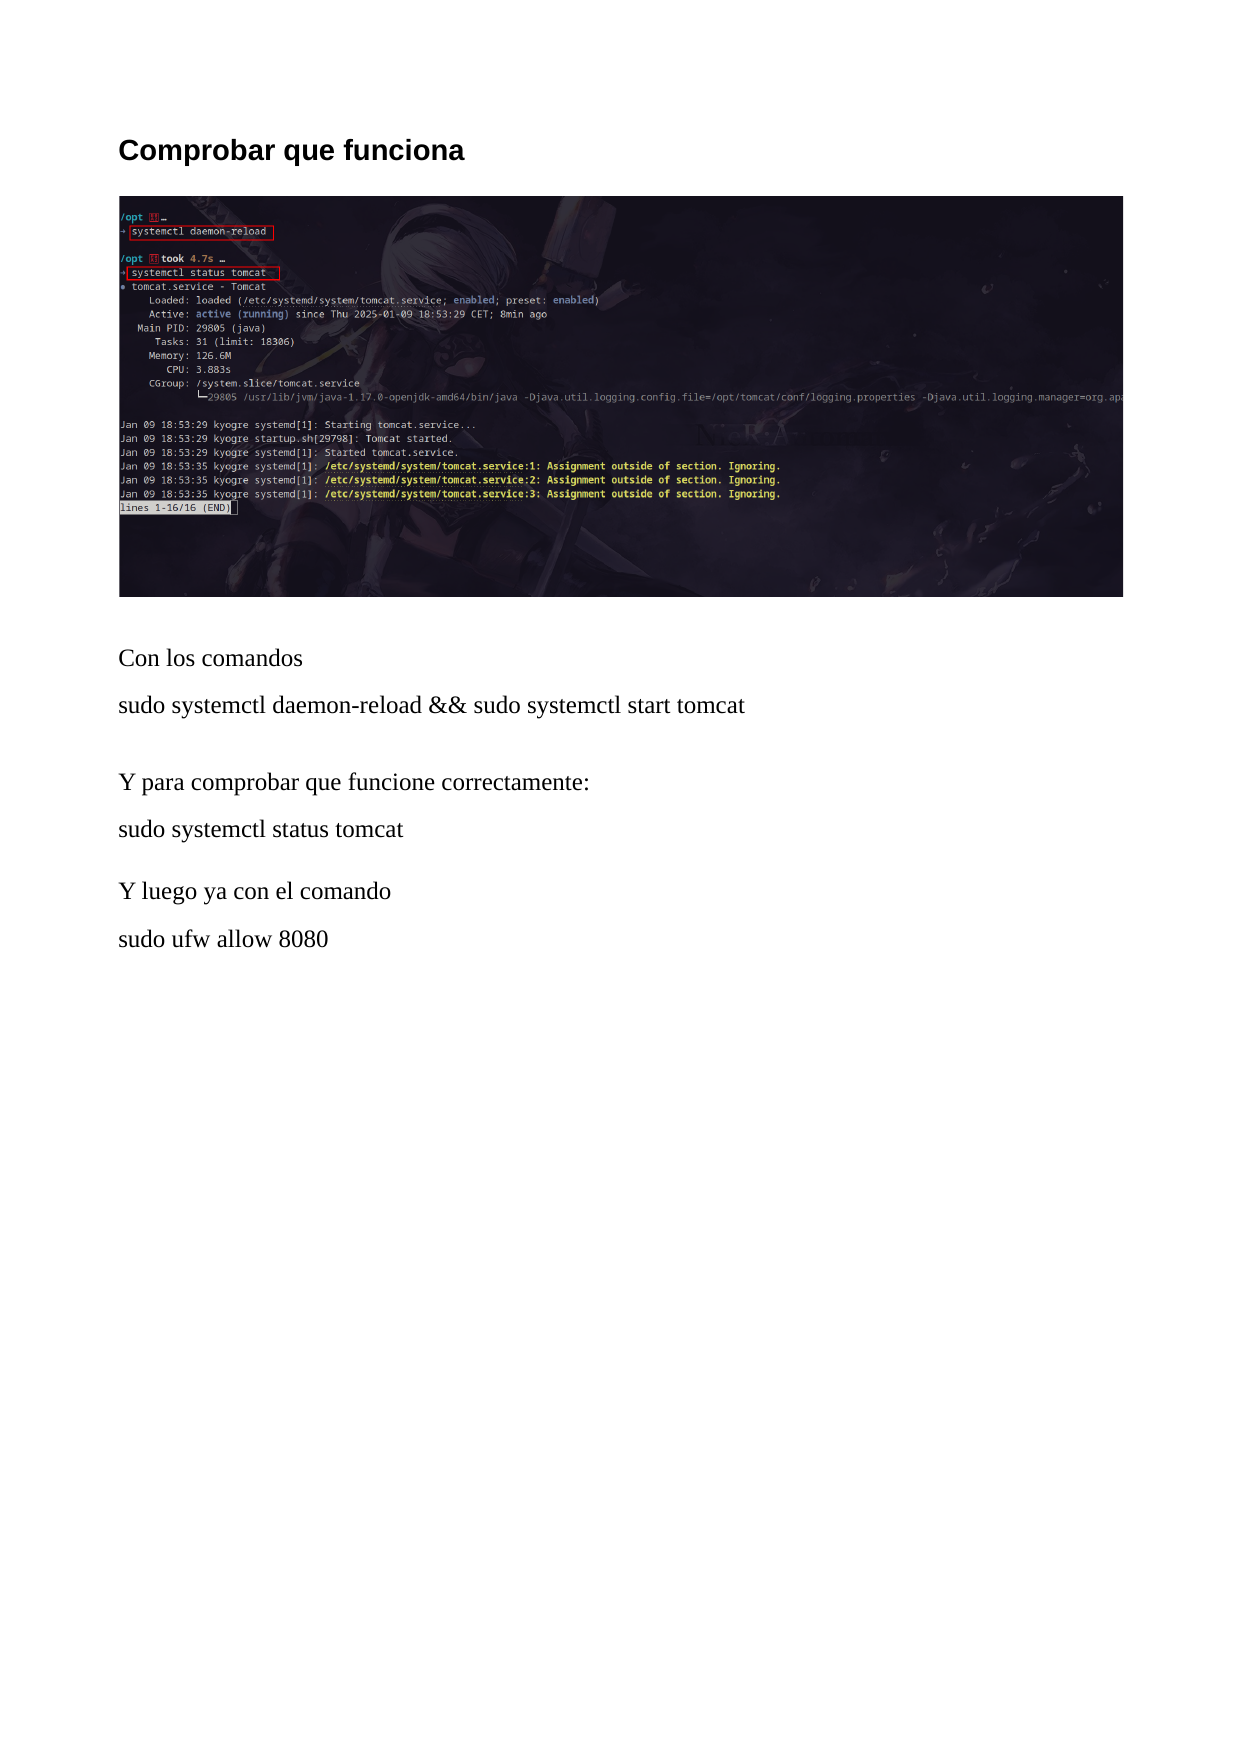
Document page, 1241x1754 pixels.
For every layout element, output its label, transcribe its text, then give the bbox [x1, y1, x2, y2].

picture [119, 196, 1124, 597]
text Y luego ya con el comando [118, 843, 1122, 905]
subtitle Comprobar que funciona [118, 133, 1122, 630]
text Con los comandos [118, 643, 1122, 672]
table_header sudo ufw allow 8080 [118, 924, 1122, 953]
text Y para comprobar que funcione correctamente: [118, 767, 1122, 796]
table_header sudo systemctl status tomcat [118, 815, 1122, 843]
table_header sudo systemctl daemon-reload && sudo systemctl start tomcat [118, 691, 1122, 719]
